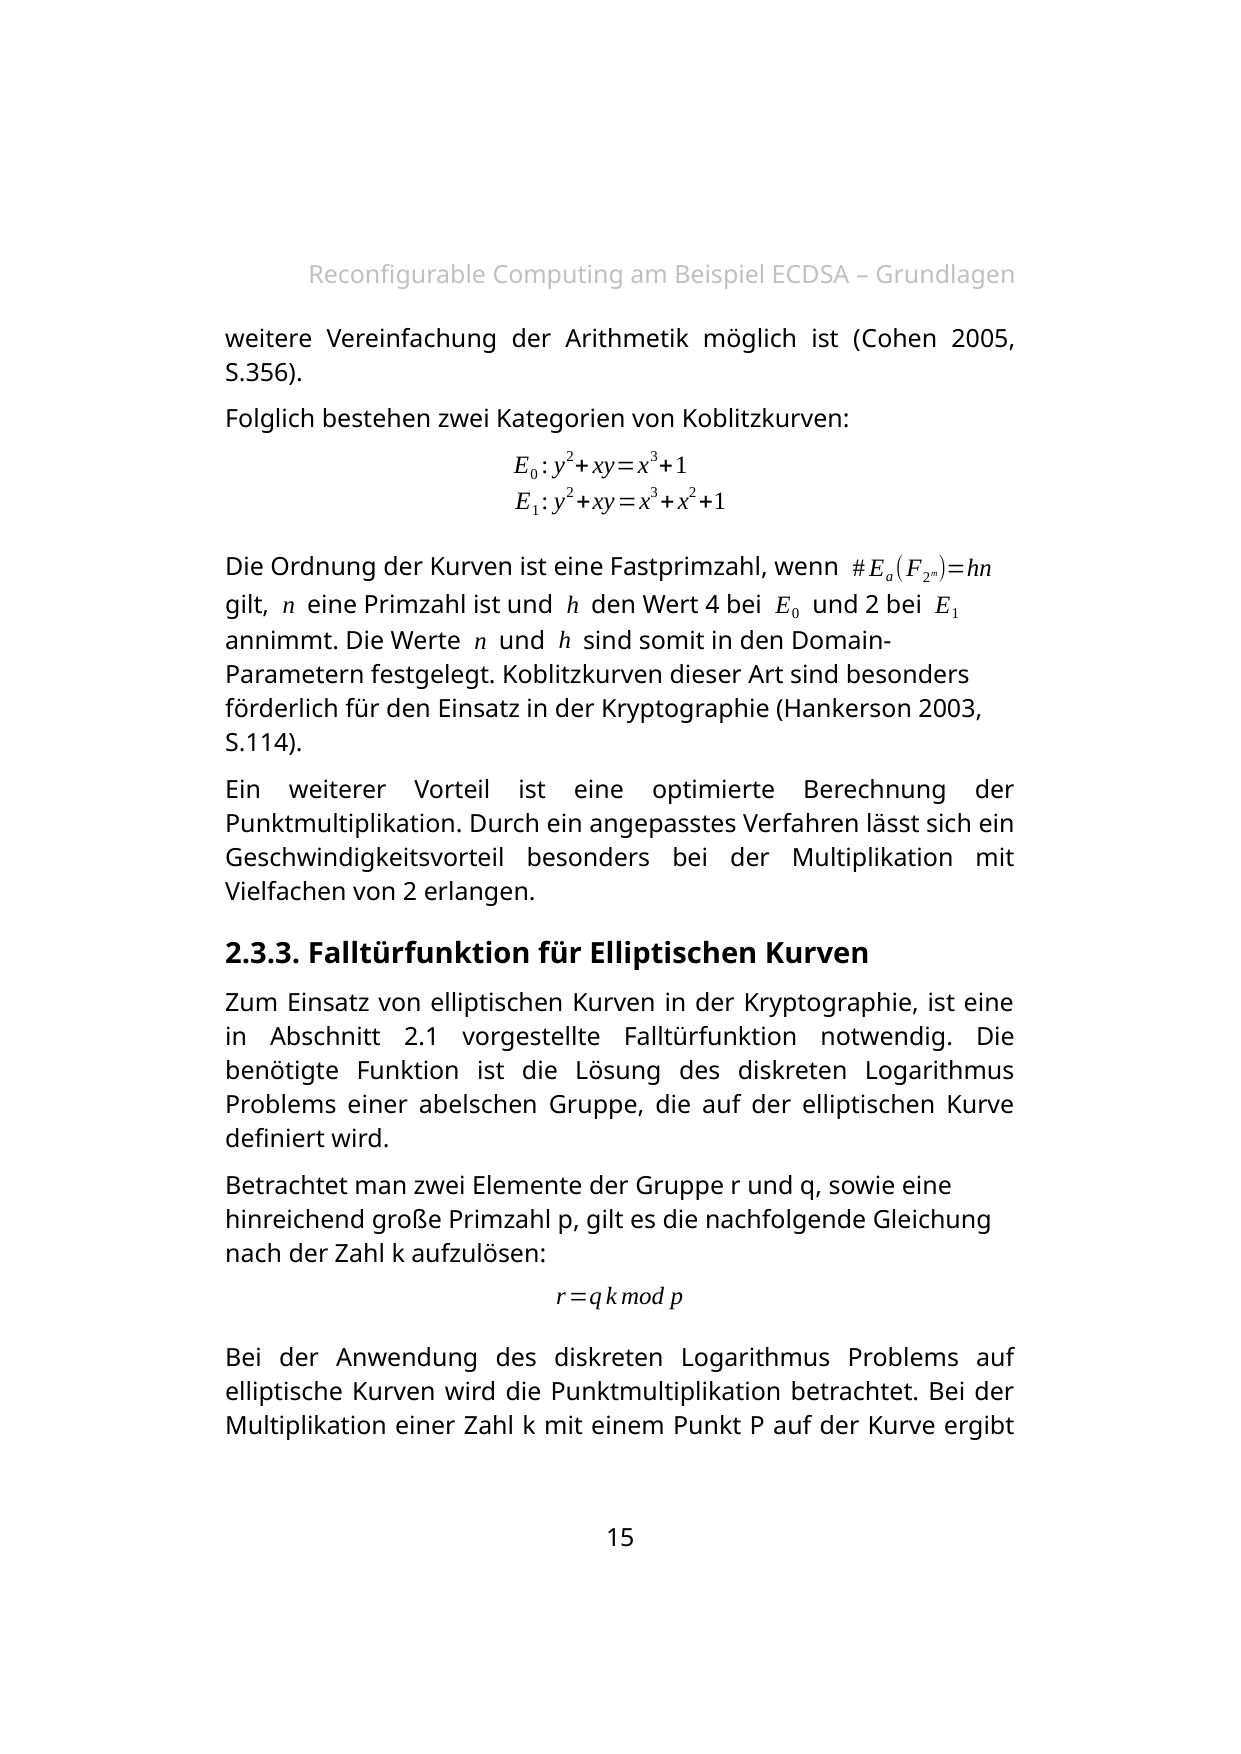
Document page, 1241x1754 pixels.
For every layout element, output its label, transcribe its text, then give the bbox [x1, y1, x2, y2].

text Folglich bestehen zwei Kategorien von Koblitzkurven: [225, 401, 1015, 435]
text Eine Sonderkategorie von Kurven sind die sogenannten Koblitzkurven, auch bekannt als anomalous binary curves. In der Weierstraß-Gleichung wird dafür der Fall ausgewählt, mit der weiteren Besonderheit, dass und oder . Die Kurven werden über das Erweiterungsfeld definiert, wodurch eine weitere Vereinfachung der Arithmetik möglich ist (Cohen 2005, S.356). [225, 320, 1015, 388]
text Betrachtet man zwei Elemente der Gruppe r und q, sowie eine hinreichend große Primzahl p, gilt es die nachfolgende Gleichung nach der Zahl k aufzulösen: [225, 1167, 1015, 1270]
text Die Ordnung der Kurven ist eine Fastprimzahl, wenn gilt, eine Primzahl ist und den Wert 4 bei und 2 bei annimmt. Die Werte und sind somit in den Domain-Parametern festgelegt. Koblitzkurven dieser Art sind besonders förderlich für den Einsatz in der Kryptographie (Hankerson 2003, S.114). [225, 548, 1015, 759]
text Zum Einsatz von elliptischen Kurven in der Kryptographie, ist eine in Abschnitt 2.1 vorgestellte Falltürfunktion notwendig. Die benötigte Funktion ist die Lösung des diskreten Logarithmus Problems einer abelschen Gruppe, die auf der elliptischen Kurve definiert wird. [225, 985, 1015, 1155]
subtitle Falltürfunktion für Elliptischen Kurven [225, 932, 1015, 972]
text Ein weiterer Vorteil ist eine optimierte Berechnung der Punktmultiplikation. Durch ein angepasstes Verfahren lässt sich ein Geschwindigkeitsvorteil besonders bei der Multiplikation mit Vielfachen von 2 erlangen. [225, 771, 1015, 907]
text Bei der Anwendung des diskreten Logarithmus Problems auf elliptische Kurven wird die Punktmultiplikation betrachtet. Bei der Multiplikation einer Zahl k mit einem Punkt P auf der Kurve ergibt [225, 1340, 1015, 1442]
